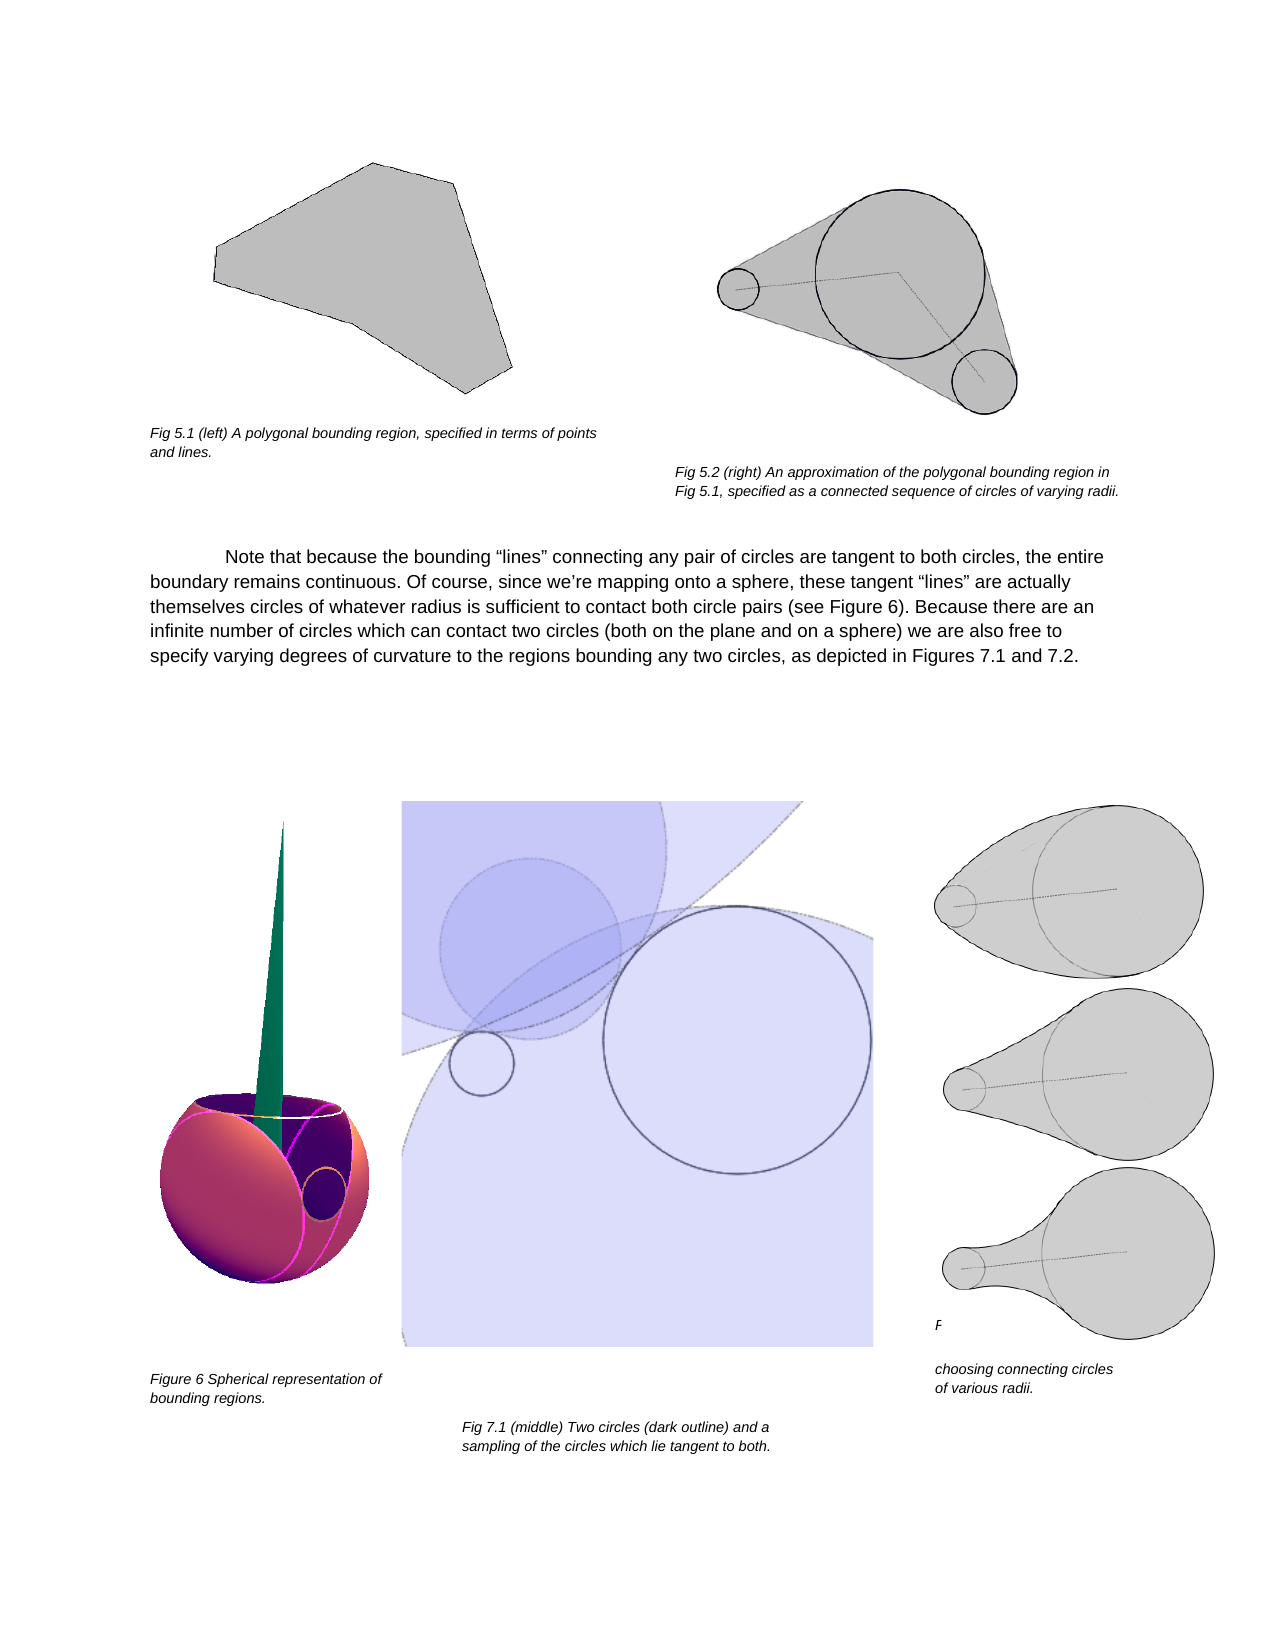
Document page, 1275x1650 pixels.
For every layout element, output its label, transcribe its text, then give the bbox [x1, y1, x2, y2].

text Note that because the bounding “lines” connecting any pair of circles are tangent to both circles, the entire boundary remains continuous. Of course, since we’re mapping onto a sphere, these tangent “lines” are actually themselves circles of whatever radius is sufficient to contact both circle pairs (see Figure 6). Because there are an infinite number of circles which can contact two circles (both on the plane and on a sphere) we are also free to specify varying degrees of curvature to the regions bounding any two circles, as depicted in Figures 7.1 and 7.2. [150, 546, 1125, 667]
picture [401, 801, 874, 1347]
text Fig 5.2 (right) An approximation of the polygonal bounding region in Fig 5.1, specified as a connected sequence of circles of varying radii. [675, 463, 1125, 499]
picture [150, 150, 604, 402]
picture [933, 801, 1207, 979]
text Figure 6 Spherical representation of bounding regions. [150, 783, 424, 1407]
text Fig 7.2 (right) result of choosing connecting circles of various radii. [935, 1316, 1125, 1397]
picture [134, 812, 394, 1298]
text Fig 5.1 (left) A polygonal bounding region, specified in terms of points and lines. [150, 425, 600, 461]
picture [941, 985, 1218, 1342]
text Fig 7.1 (middle) Two circles (dark outline) and a sampling of the circles which lie tangent to both. [462, 1419, 797, 1455]
picture [703, 168, 1032, 426]
